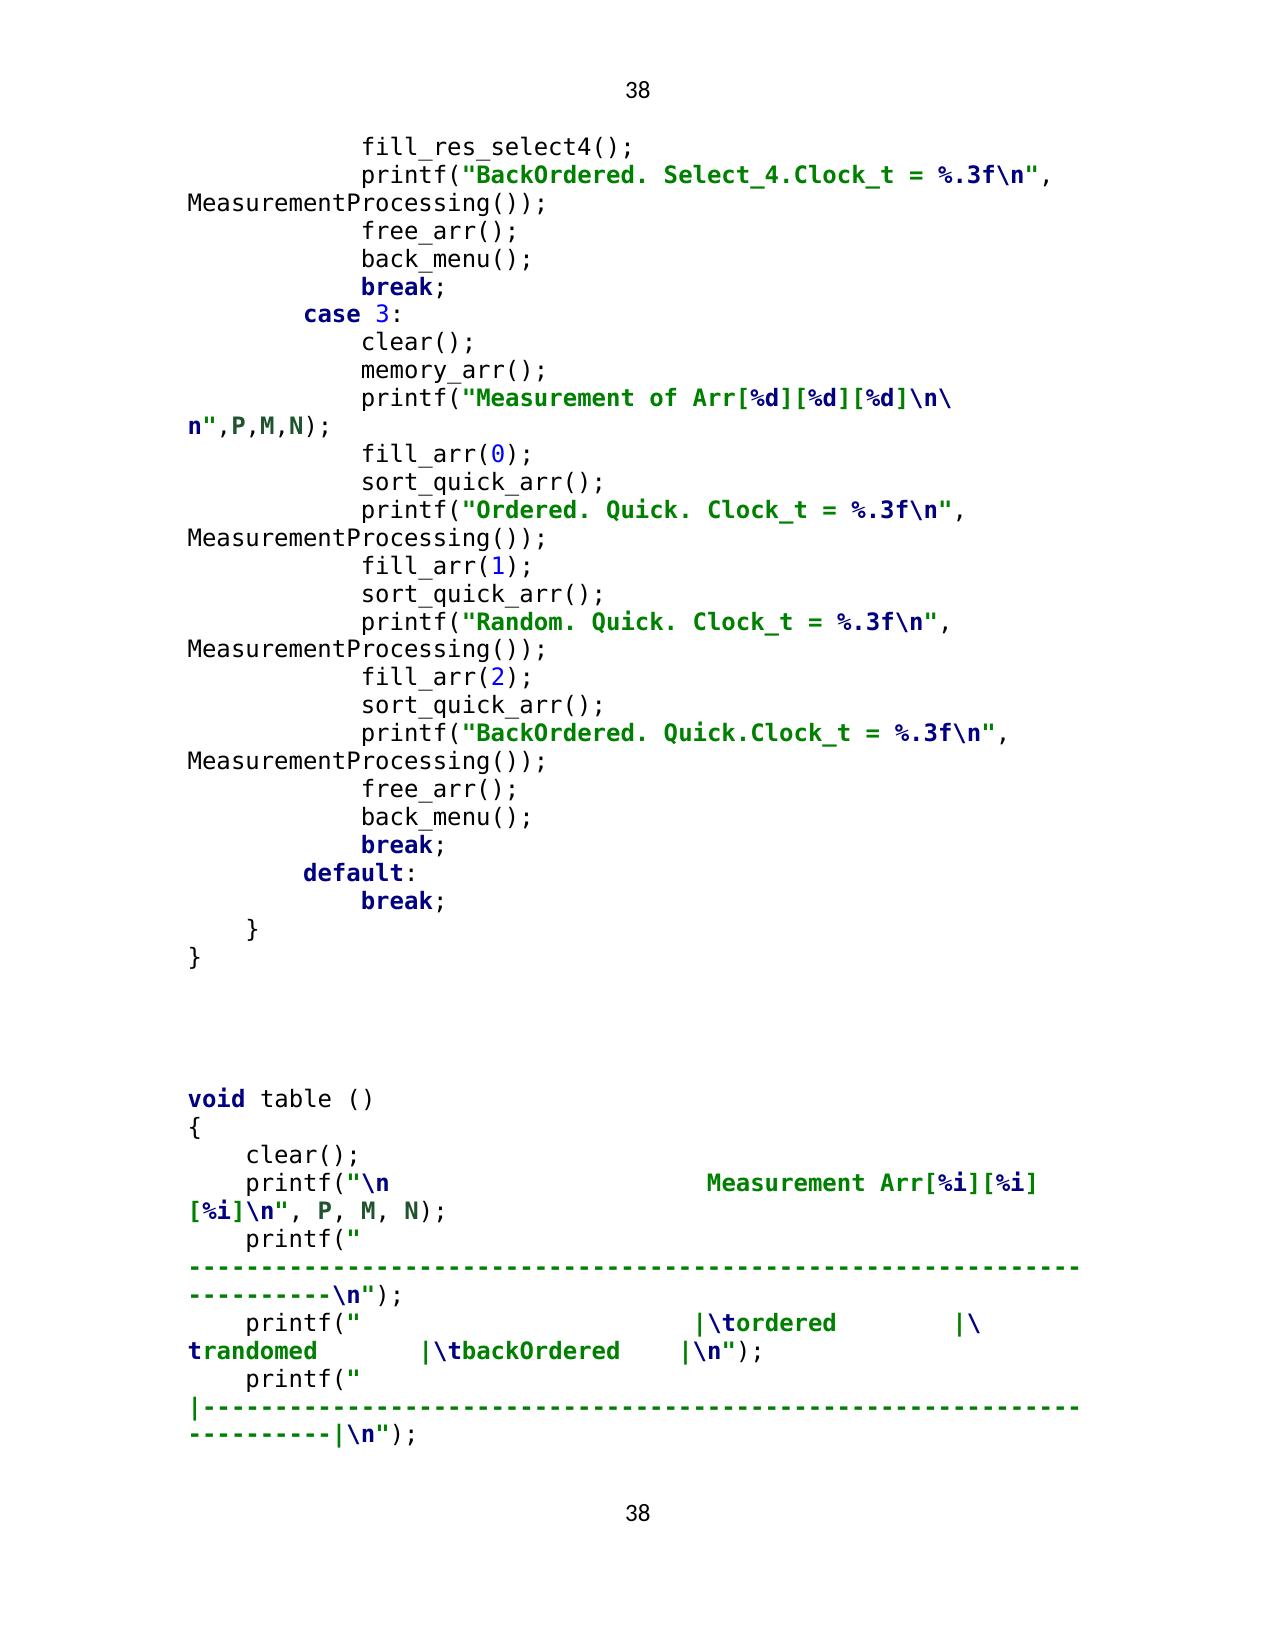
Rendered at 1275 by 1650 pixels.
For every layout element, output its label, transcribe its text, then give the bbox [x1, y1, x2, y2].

text fill_res_select4(); printf("BackOrdered. Select_4.Clock_t = %.3f\n", MeasurementProcessing()); free_arr(); back_menu(); break; case 3: clear(); memory_arr(); printf("Measurement of Arr[%d][%d][%d]\n\n",P,M,N); fill_arr(0); sort_quick_arr(); printf("Ordered. Quick. Clock_t = %.3f\n", MeasurementProcessing()); fill_arr(1); sort_quick_arr(); printf("Random. Quick. Clock_t = %.3f\n", MeasurementProcessing()); fill_arr(2); sort_quick_arr(); printf("BackOrdered. Quick.Clock_t = %.3f\n", MeasurementProcessing()); free_arr(); back_menu(); break; default: break; } } void table () { clear(); printf("\n Measurement Arr[%i][%i][%i]\n", P, M, N); printf(" ------------------------------------------------------------------------\n"); printf(" |\tordered |\trandomed |\tbackOrdered |\n"); printf(" |-----------------------------------------------------------------------|\n"); [187, 133, 1087, 1487]
